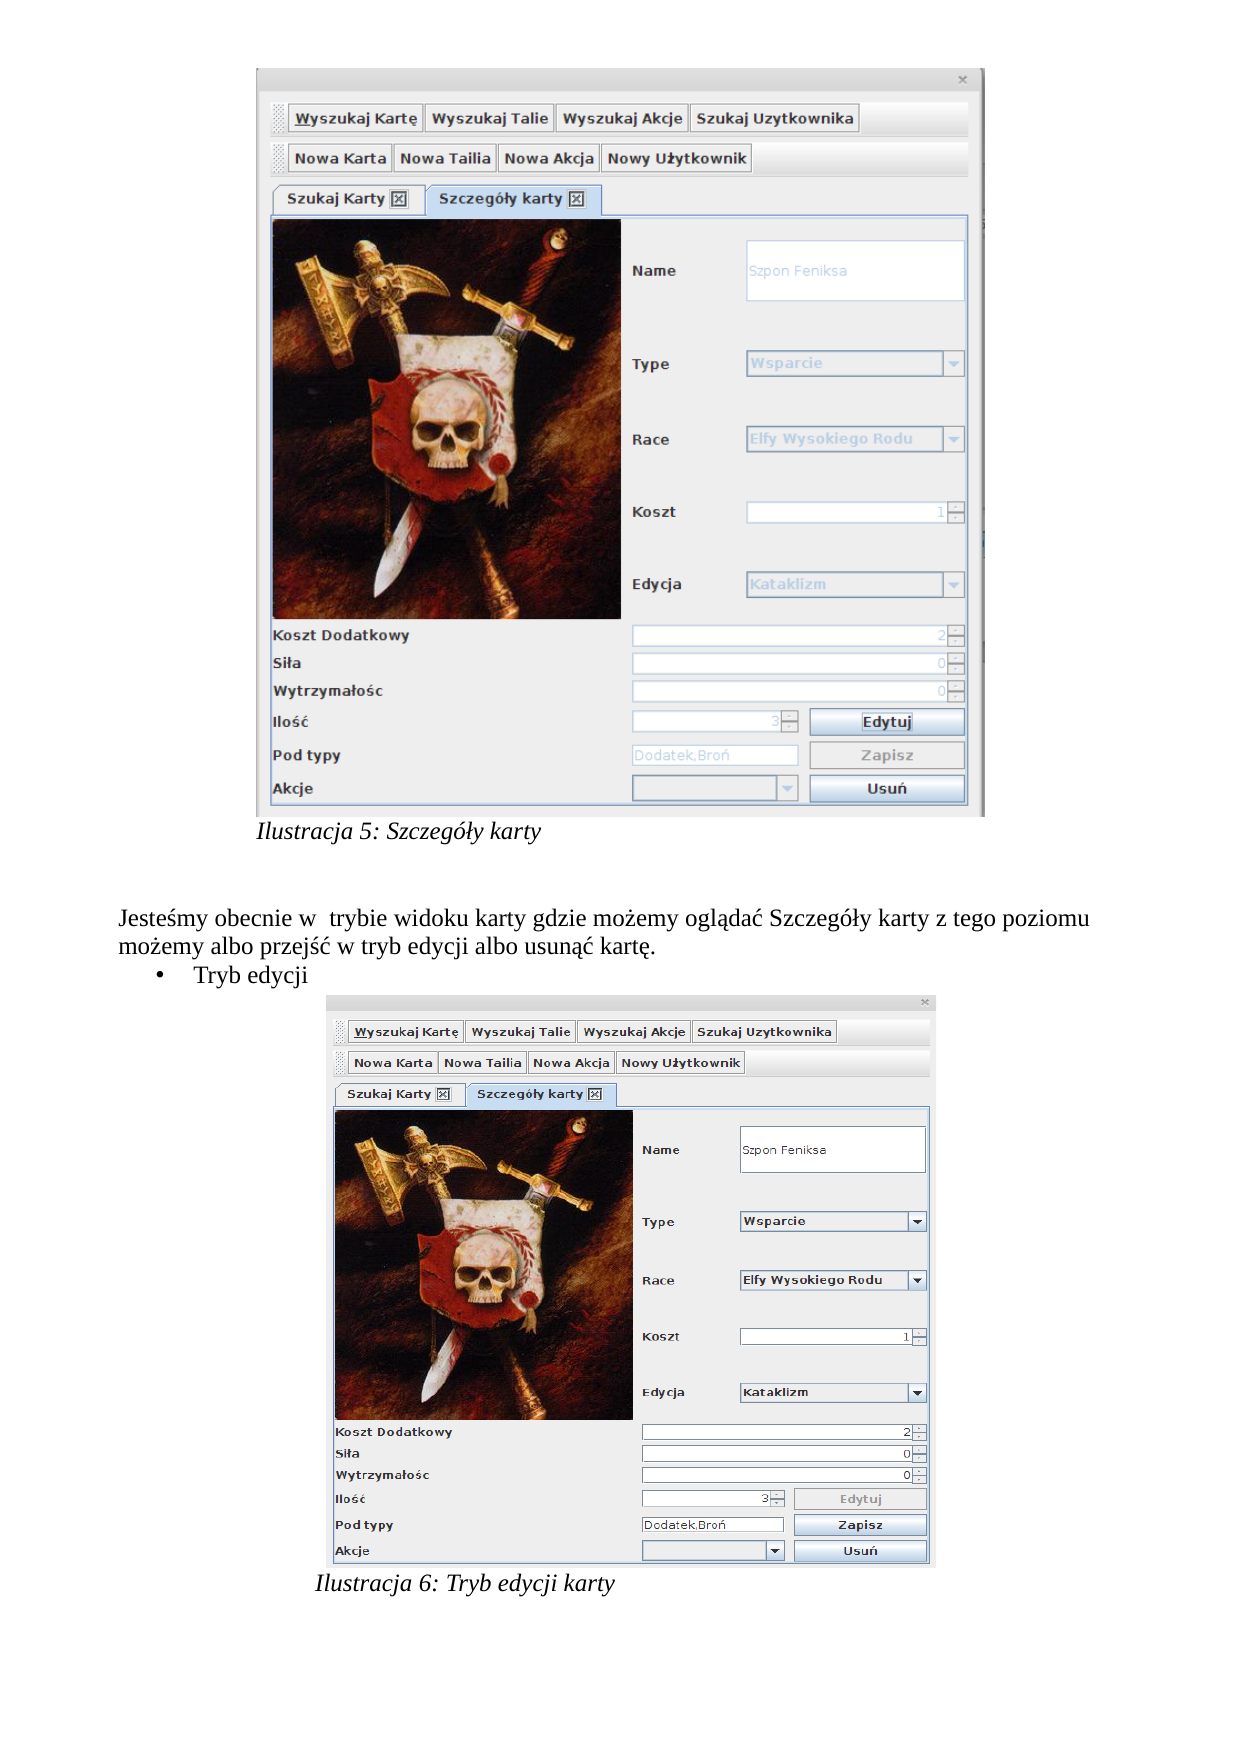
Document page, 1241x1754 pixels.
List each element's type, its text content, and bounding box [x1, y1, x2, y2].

picture [256, 68, 985, 817]
text Ilustracja 5: Szczegóły karty [256, 817, 985, 845]
text Jesteśmy obecnie w trybie widoku karty gdzie możemy oglądać Szczegóły karty z tego poziomu możemy albo przejść w tryb edycji albo usunąć kartę. [118, 903, 1122, 960]
picture [326, 995, 937, 1568]
list Tryb edycji [156, 960, 1122, 989]
list Ilustracja 6: Tryb edycji karty [315, 1001, 925, 1596]
